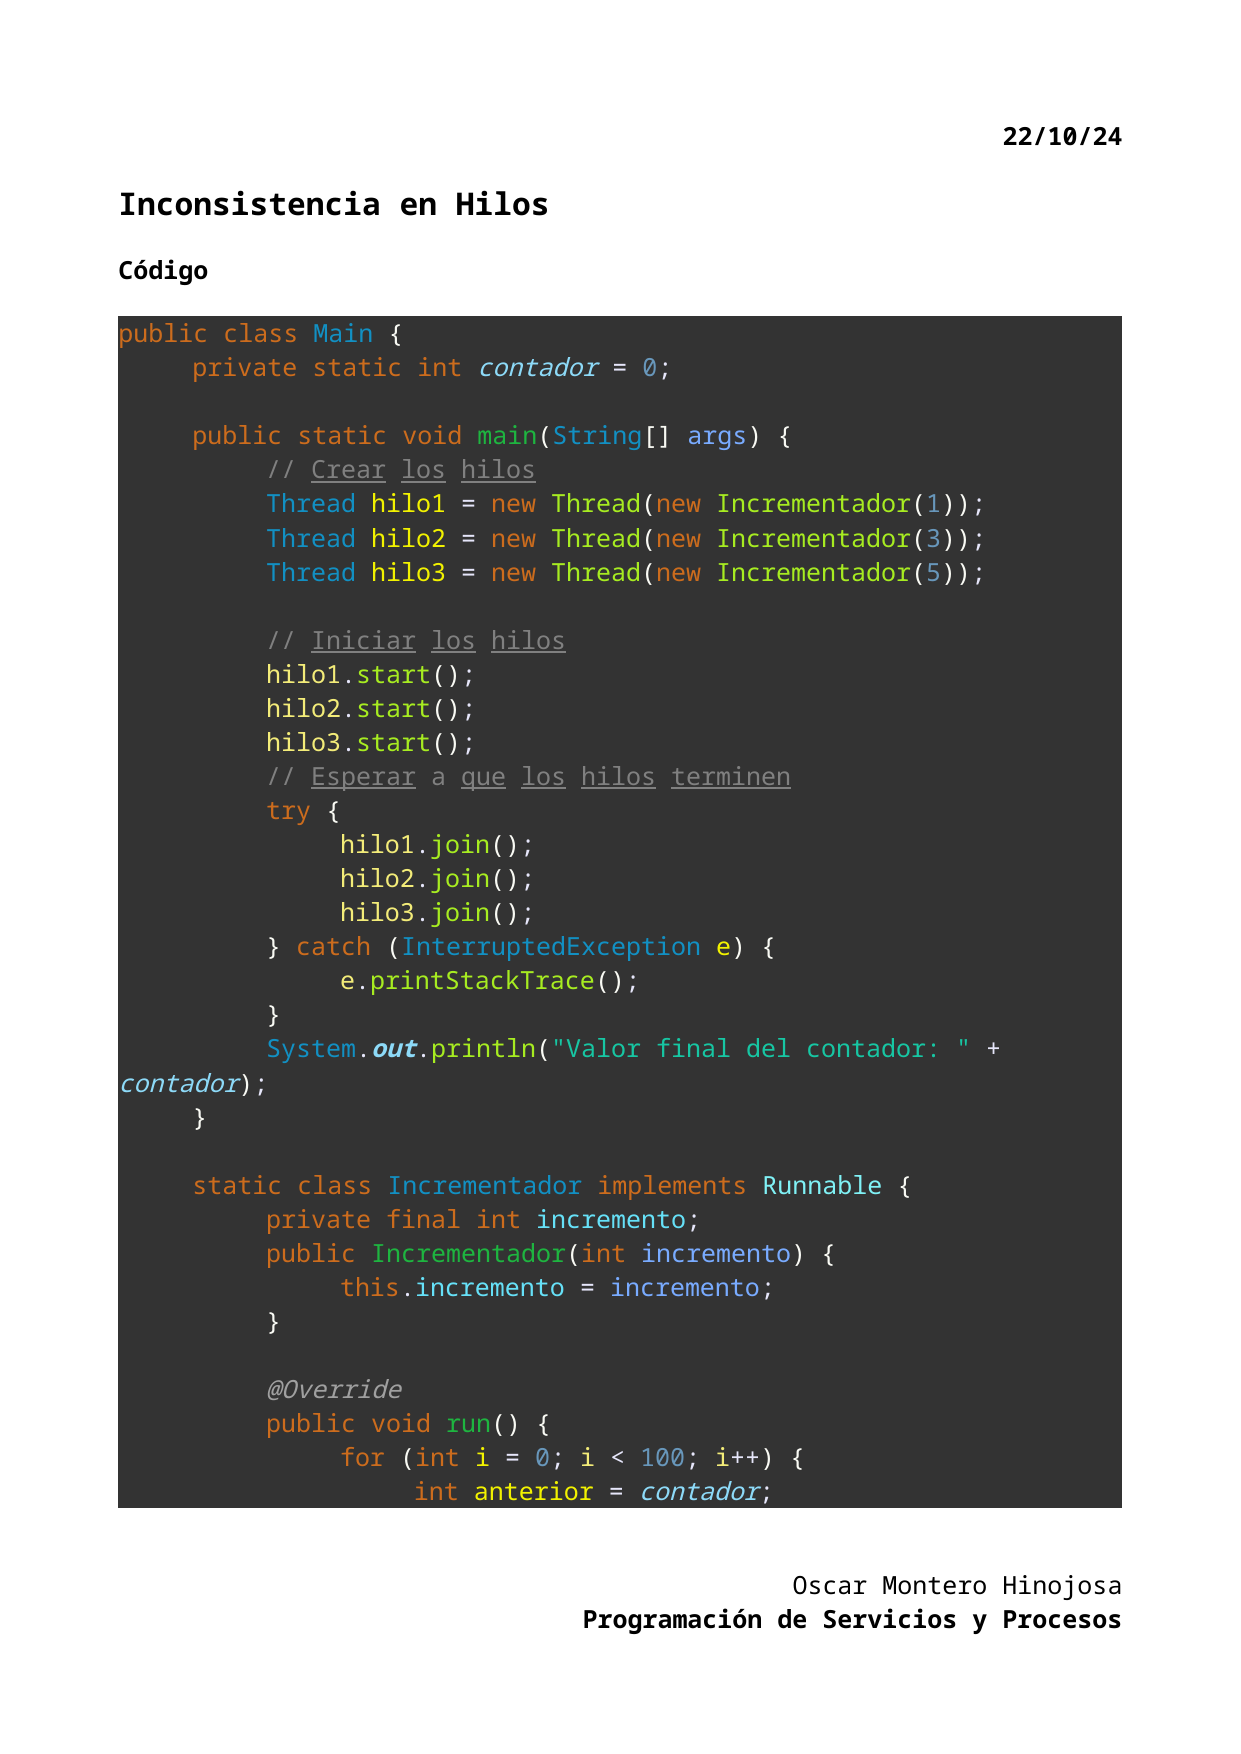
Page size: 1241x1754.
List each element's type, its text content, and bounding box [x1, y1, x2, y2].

text @Override [118, 1372, 1122, 1406]
text for (int i = 0; i < 100; i++) { [118, 1440, 1122, 1474]
text public class Main { [118, 316, 1122, 350]
text static class Incrementador implements Runnable { [118, 1167, 1122, 1201]
text Thread hilo2 = new Thread(new Incrementador(3)); [118, 520, 1122, 554]
text e.printStackTrace(); [118, 963, 1122, 997]
text // Iniciar los hilos [118, 622, 1122, 656]
text } [118, 1099, 1122, 1133]
text hilo3.start(); [118, 724, 1122, 759]
text public Incrementador(int incremento) { [118, 1236, 1122, 1269]
text hilo1.start(); [118, 656, 1122, 691]
text } [118, 1304, 1122, 1338]
text Inconsistencia en Hilos [118, 182, 1122, 224]
text public static void main(String[] args) { [118, 418, 1122, 452]
text hilo2.start(); [118, 691, 1122, 724]
text try { [118, 793, 1122, 827]
text private final int incremento; [118, 1201, 1122, 1236]
text private static int contador = 0; [118, 350, 1122, 384]
text } [118, 997, 1122, 1031]
text hilo1.join(); [118, 827, 1122, 861]
text } catch (InterruptedException e) { [118, 929, 1122, 963]
text this.incremento = incremento; [118, 1269, 1122, 1304]
text Thread hilo3 = new Thread(new Incrementador(5)); [118, 554, 1122, 588]
text Código [118, 253, 1122, 287]
text // Esperar a que los hilos terminen [118, 759, 1122, 793]
text // Crear los hilos [118, 452, 1122, 486]
text hilo2.join(); [118, 861, 1122, 895]
text hilo3.join(); [118, 895, 1122, 929]
text System.out.println("Valor final del contador: " + contador); [118, 1031, 1122, 1099]
text public void run() { [118, 1406, 1122, 1440]
text int anterior = contador; [118, 1474, 1122, 1508]
text Thread hilo1 = new Thread(new Incrementador(1)); [118, 486, 1122, 520]
